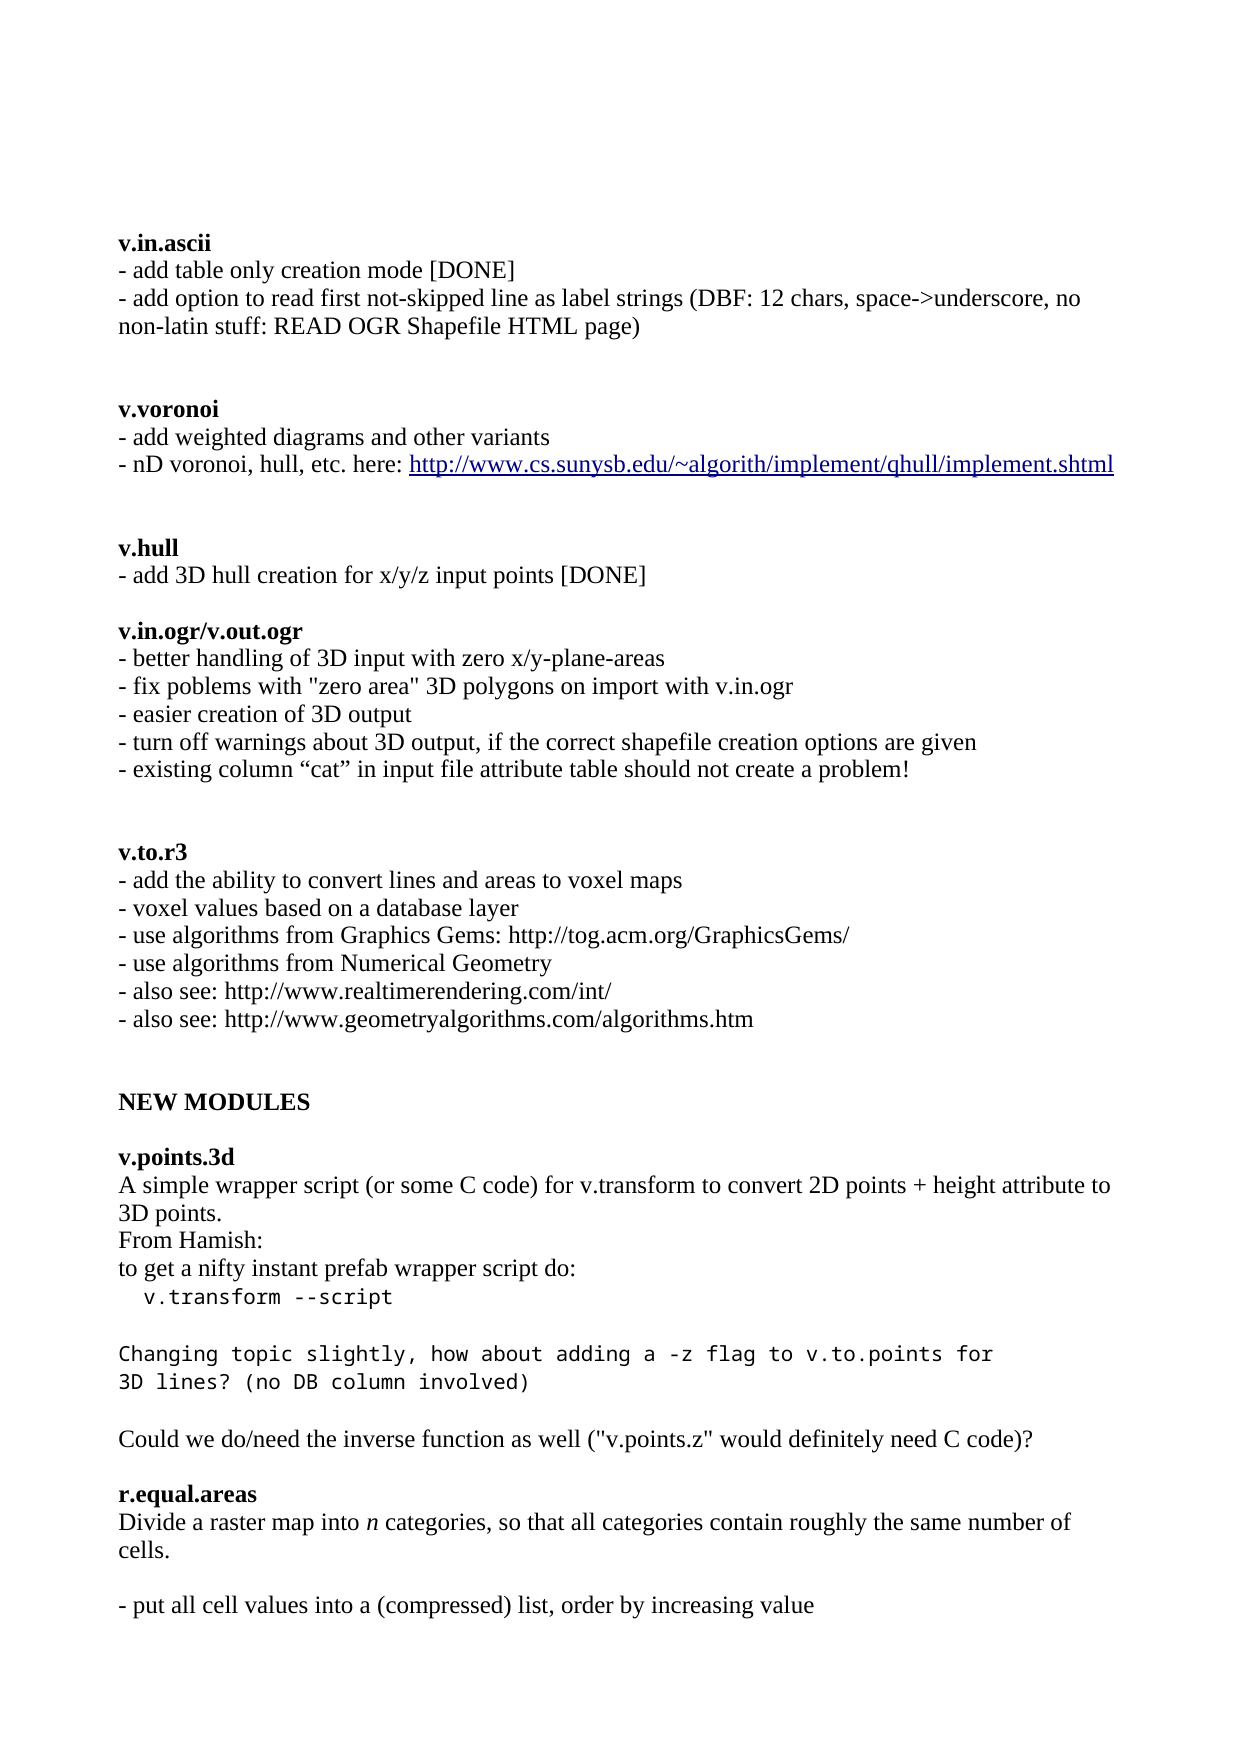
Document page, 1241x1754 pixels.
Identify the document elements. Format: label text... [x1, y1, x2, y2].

text - voxel values based on a database layer [118, 894, 1122, 922]
text A simple wrapper script (or some C code) for v.transform to convert 2D points + height attribute to 3D points. [118, 1171, 1122, 1226]
text - add option to read first not-skipped line as label strings (DBF: 12 chars, space->underscore, no non-latin stuff: READ OGR Shapefile HTML page) [118, 284, 1122, 340]
text v.hull [118, 534, 1122, 561]
text to get a nifty instant prefab wrapper script do: [118, 1254, 1122, 1282]
text - fix poblems with "zero area" 3D polygons on import with v.in.ogr [118, 672, 1122, 700]
text - also see: http://www.geometryalgorithms.com/algorithms.htm [118, 1005, 1122, 1032]
text - better handling of 3D input with zero x/y-plane-areas [118, 644, 1122, 672]
text - add weighted diagrams and other variants [118, 423, 1122, 451]
text - nD voronoi, hull, etc. here: http://www.cs.sunysb.edu/~algorith/implement/qhull/implement.shtml [118, 451, 1122, 478]
text NEW MODULES [118, 1088, 1122, 1116]
text Could we do/need the inverse function as well ("v.points.z" would definitely need C code)? [118, 1425, 1122, 1453]
text - add table only creation mode [DONE] [118, 257, 1122, 284]
text - existing column “cat” in input file attribute table should not create a problem! [118, 755, 1122, 783]
text v.transform --script [118, 1282, 1122, 1310]
text - easier creation of 3D output [118, 700, 1122, 728]
text - put all cell values into a (compressed) list, order by increasing value [118, 1591, 1122, 1619]
text r.equal.areas [118, 1481, 1122, 1508]
text v.in.ogr/v.out.ogr [118, 617, 1122, 644]
text - use algorithms from Numerical Geometry [118, 949, 1122, 977]
text - add the ability to convert lines and areas to voxel maps [118, 866, 1122, 894]
text - use algorithms from Graphics Gems: http://tog.acm.org/GraphicsGems/ [118, 922, 1122, 949]
text Changing topic slightly, how about adding a -z flag to v.to.points for [118, 1339, 1122, 1367]
text v.in.ascii [118, 229, 1122, 257]
text v.points.3d [118, 1143, 1122, 1171]
text - turn off warnings about 3D output, if the correct shapefile creation options are given [118, 728, 1122, 755]
text - also see: http://www.realtimerendering.com/int/ [118, 977, 1122, 1005]
text v.to.r3 [118, 838, 1122, 866]
text From Hamish: [118, 1226, 1122, 1254]
text - add 3D hull creation for x/y/z input points [DONE] [118, 561, 1122, 589]
text v.voronoi [118, 395, 1122, 423]
text 3D lines? (no DB column involved) [118, 1367, 1122, 1396]
text Divide a raster map into n categories, so that all categories contain roughly the same number of cells. [118, 1508, 1122, 1564]
